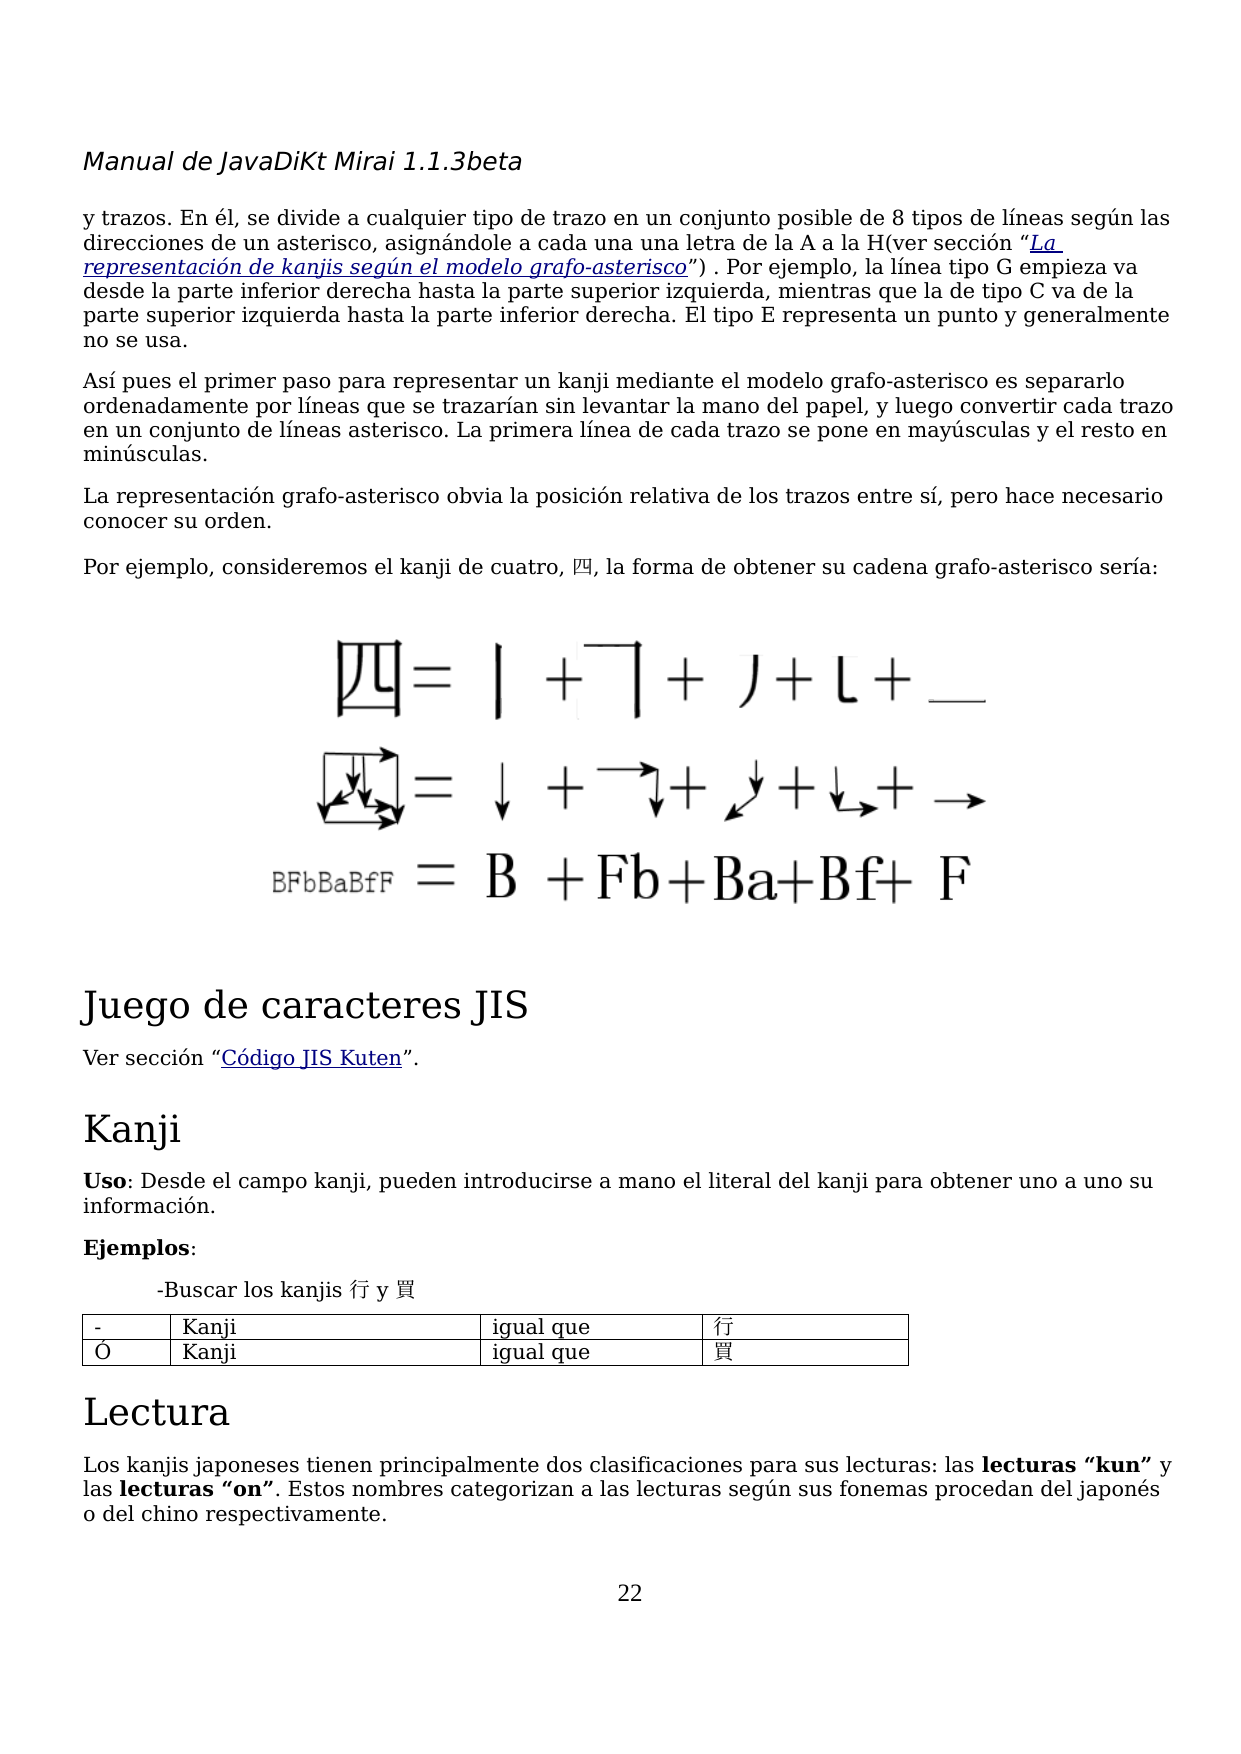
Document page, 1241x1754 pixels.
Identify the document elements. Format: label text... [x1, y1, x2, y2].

text y trazos. En él, se divide a cualquier tipo de trazo en un conjunto posible de 8 tipos de líneas según las direcciones de un asterisco, asignándole a cada una una letra de la A a la H(ver sección “La representación de kanjis según el modelo grafo-asterisco”) . Por ejemplo, la línea tipo G empieza va desde la parte inferior derecha hasta la parte superior izquierda, mientras que la de tipo C va de la parte superior izquierda hasta la parte inferior derecha. El tipo E representa un punto y generalmente no se usa. [83, 206, 1177, 352]
table_header 行 [703, 1315, 908, 1339]
subtitle Juego de caracteres JIS [83, 984, 1177, 1028]
text -Buscar los kanjis 行 y 買 [83, 1278, 1177, 1302]
table_header Kanji [171, 1315, 480, 1339]
text Los kanjis japoneses tienen principalmente dos clasificaciones para sus lecturas: las lecturas “kun” y las lecturas “on”. Estos nombres categorizan a las lecturas según sus fonemas procedan del japonés o del chino respectivamente. [83, 1453, 1177, 1526]
subtitle Kanji [83, 1107, 1177, 1151]
text Así pues el primer paso para representar un kanji mediante el modelo grafo-asterisco es separarlo ordenadamente por líneas que se trazarían sin levantar la mano del papel, y luego convertir cada trazo en un conjunto de líneas asterisco. La primera línea de cada trazo se pone en mayúsculas y el resto en minúsculas. [83, 369, 1177, 467]
table_cell Ó [83, 1340, 170, 1364]
table_cell Kanji [171, 1340, 480, 1364]
table_cell 買 [703, 1340, 908, 1364]
table_cell igual que [481, 1340, 702, 1364]
table_header igual que [481, 1315, 702, 1339]
text Ver sección “Código JIS Kuten”. [83, 1046, 1177, 1070]
text Por ejemplo, consideremos el kanji de cuatro, 四, la forma de obtener su cadena grafo-asterisco sería: [83, 555, 1177, 579]
picture [272, 639, 987, 904]
text Ejemplos: [83, 1236, 1177, 1260]
text Uso: Desde el campo kanji, pueden introducirse a mano el literal del kanji para obtener uno a uno su información. [83, 1169, 1177, 1218]
text La representación grafo-asterisco obvia la posición relativa de los trazos entre sí, pero hace necesario conocer su orden. [83, 484, 1177, 533]
subtitle Lectura [83, 1391, 1177, 1434]
table_header - [83, 1315, 170, 1339]
